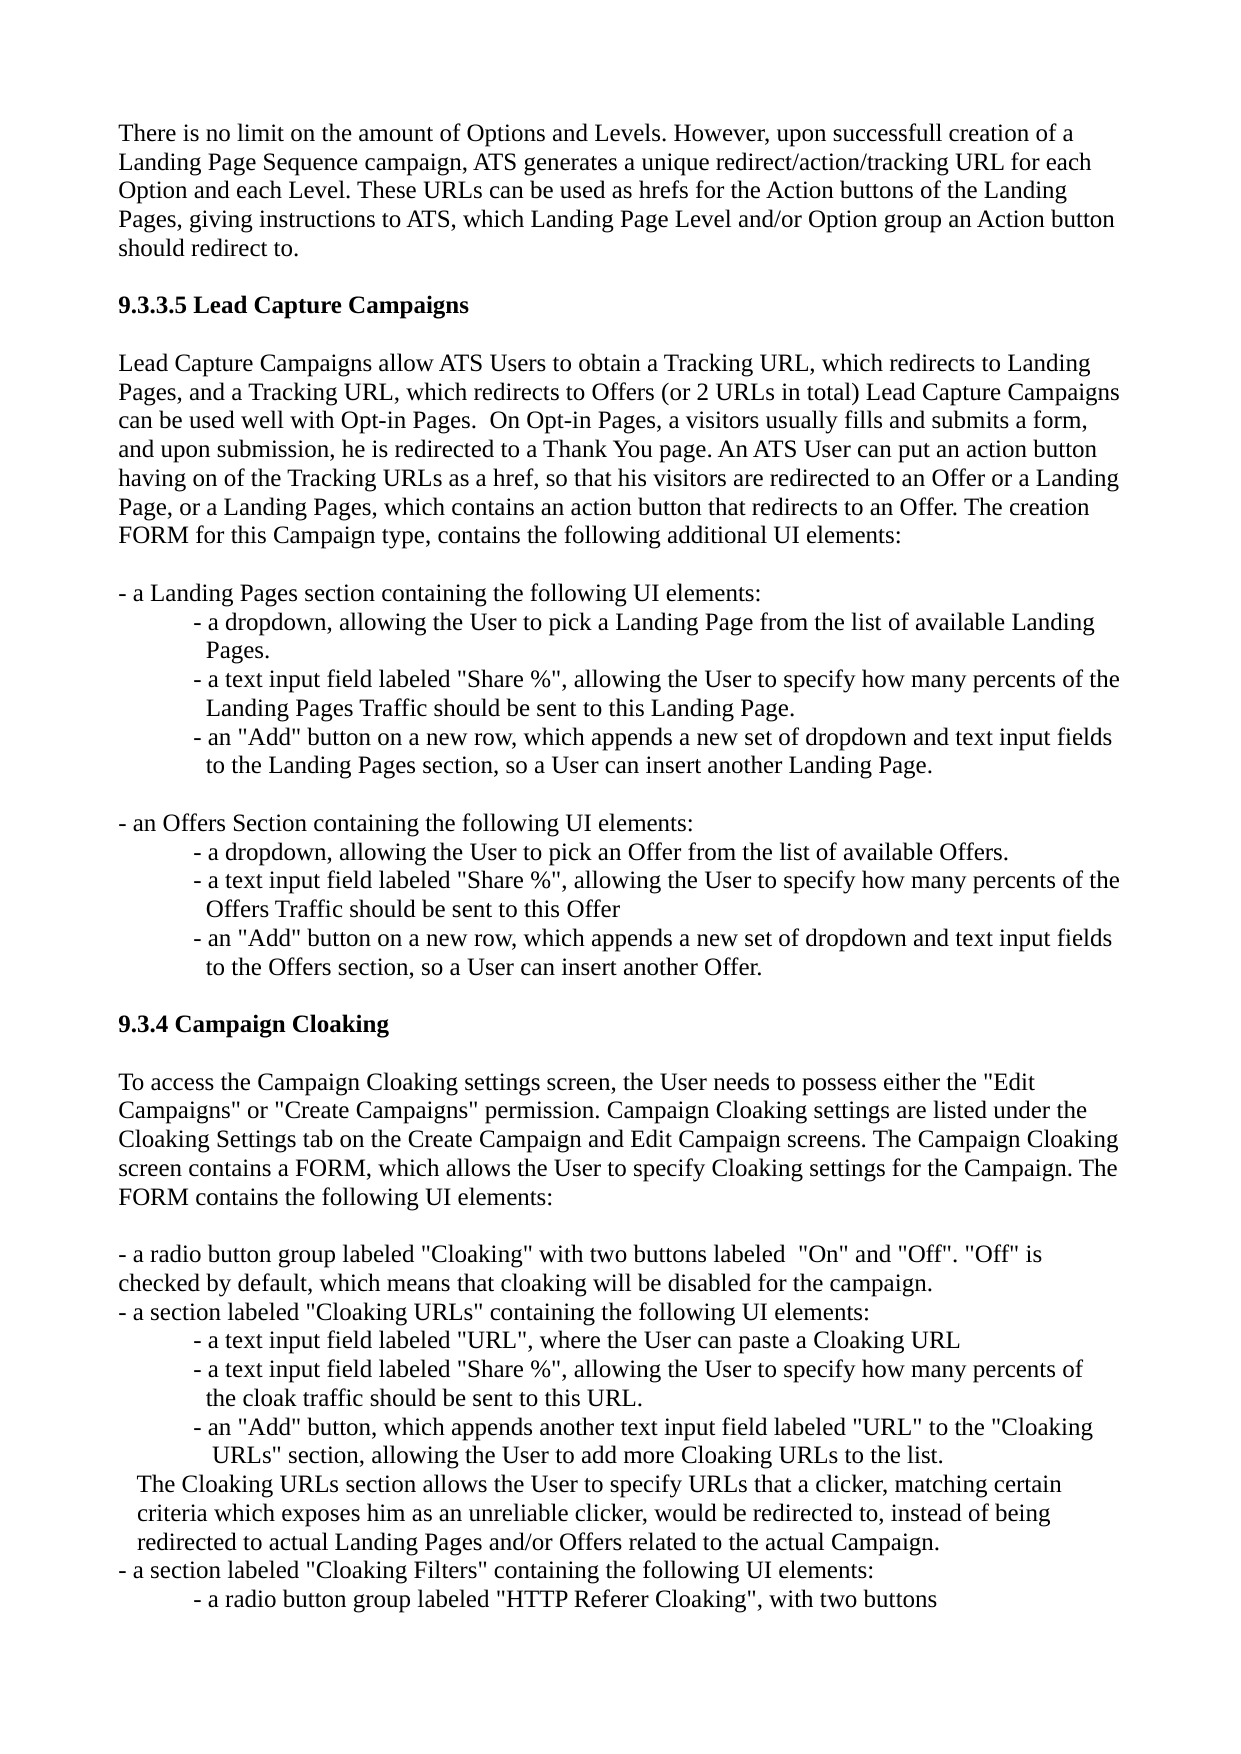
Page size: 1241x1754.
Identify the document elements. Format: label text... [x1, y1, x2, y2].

text There is no limit on the amount of Options and Levels. However, upon successfull creation of a Landing Page Sequence campaign, ATS generates a unique redirect/action/tracking URL for each Option and each Level. These URLs can be used as hrefs for the Action buttons of the Landing Pages, giving instructions to ATS, which Landing Page Level and/or Option group an Action button should redirect to. 9.3.3.5 Lead Capture Campaigns Lead Capture Campaigns allow ATS Users to obtain a Tracking URL, which redirects to Landing Pages, and a Tracking URL, which redirects to Offers (or 2 URLs in total) Lead Capture Campaigns can be used well with Opt-in Pages. On Opt-in Pages, a visitors usually fills and submits a form, and upon submission, he is redirected to a Thank You page. An ATS User can put an action button having on of the Tracking URLs as a href, so that his visitors are redirected to an Offer or a Landing Page, or a Landing Pages, which contains an action button that redirects to an Offer. The creation FORM for this Campaign type, contains the following additional UI elements: - a Landing Pages section containing the following UI elements: - a dropdown, allowing the User to pick a Landing Page from the list of available Landing Pages. - a text input field labeled "Share %", allowing the User to specify how many percents of the Landing Pages Traffic should be sent to this Landing Page. - an "Add" button on a new row, which appends a new set of dropdown and text input fields to the Landing Pages section, so a User can insert another Landing Page. - an Offers Section containing the following UI elements: - a dropdown, allowing the User to pick an Offer from the list of available Offers. - a text input field labeled "Share %", allowing the User to specify how many percents of the Offers Traffic should be sent to this Offer - an "Add" button on a new row, which appends a new set of dropdown and text input fields to the Offers section, so a User can insert another Offer. 9.3.4 Campaign Cloaking To access the Campaign Cloaking settings screen, the User needs to possess either the "Edit Campaigns" or "Create Campaigns" permission. Campaign Cloaking settings are listed under the Cloaking Settings tab on the Create Campaign and Edit Campaign screens. The Campaign Cloaking screen contains a FORM, which allows the User to specify Cloaking settings for the Campaign. The FORM contains the following UI elements: - a radio button group labeled "Cloaking" with two buttons labeled "On" and "Off". "Off" is checked by default, which means that cloaking will be disabled for the campaign. - a section labeled "Cloaking URLs" containing the following UI elements: - a text input field labeled "URL", where the User can paste a Cloaking URL - a text input field labeled "Share %", allowing the User to specify how many percents of the cloak traffic should be sent to this URL. - an "Add" button, which appends another text input field labeled "URL" to the "Cloaking URLs" section, allowing the User to add more Cloaking URLs to the list. The Cloaking URLs section allows the User to specify URLs that a clicker, matching certain criteria which exposes him as an unreliable clicker, would be redirected to, instead of being redirected to actual Landing Pages and/or Offers related to the actual Campaign. - a section labeled "Cloaking Filters" containing the following UI elements: - a radio button group labeled "HTTP Referer Cloaking", with two buttons [118, 118, 1122, 1613]
